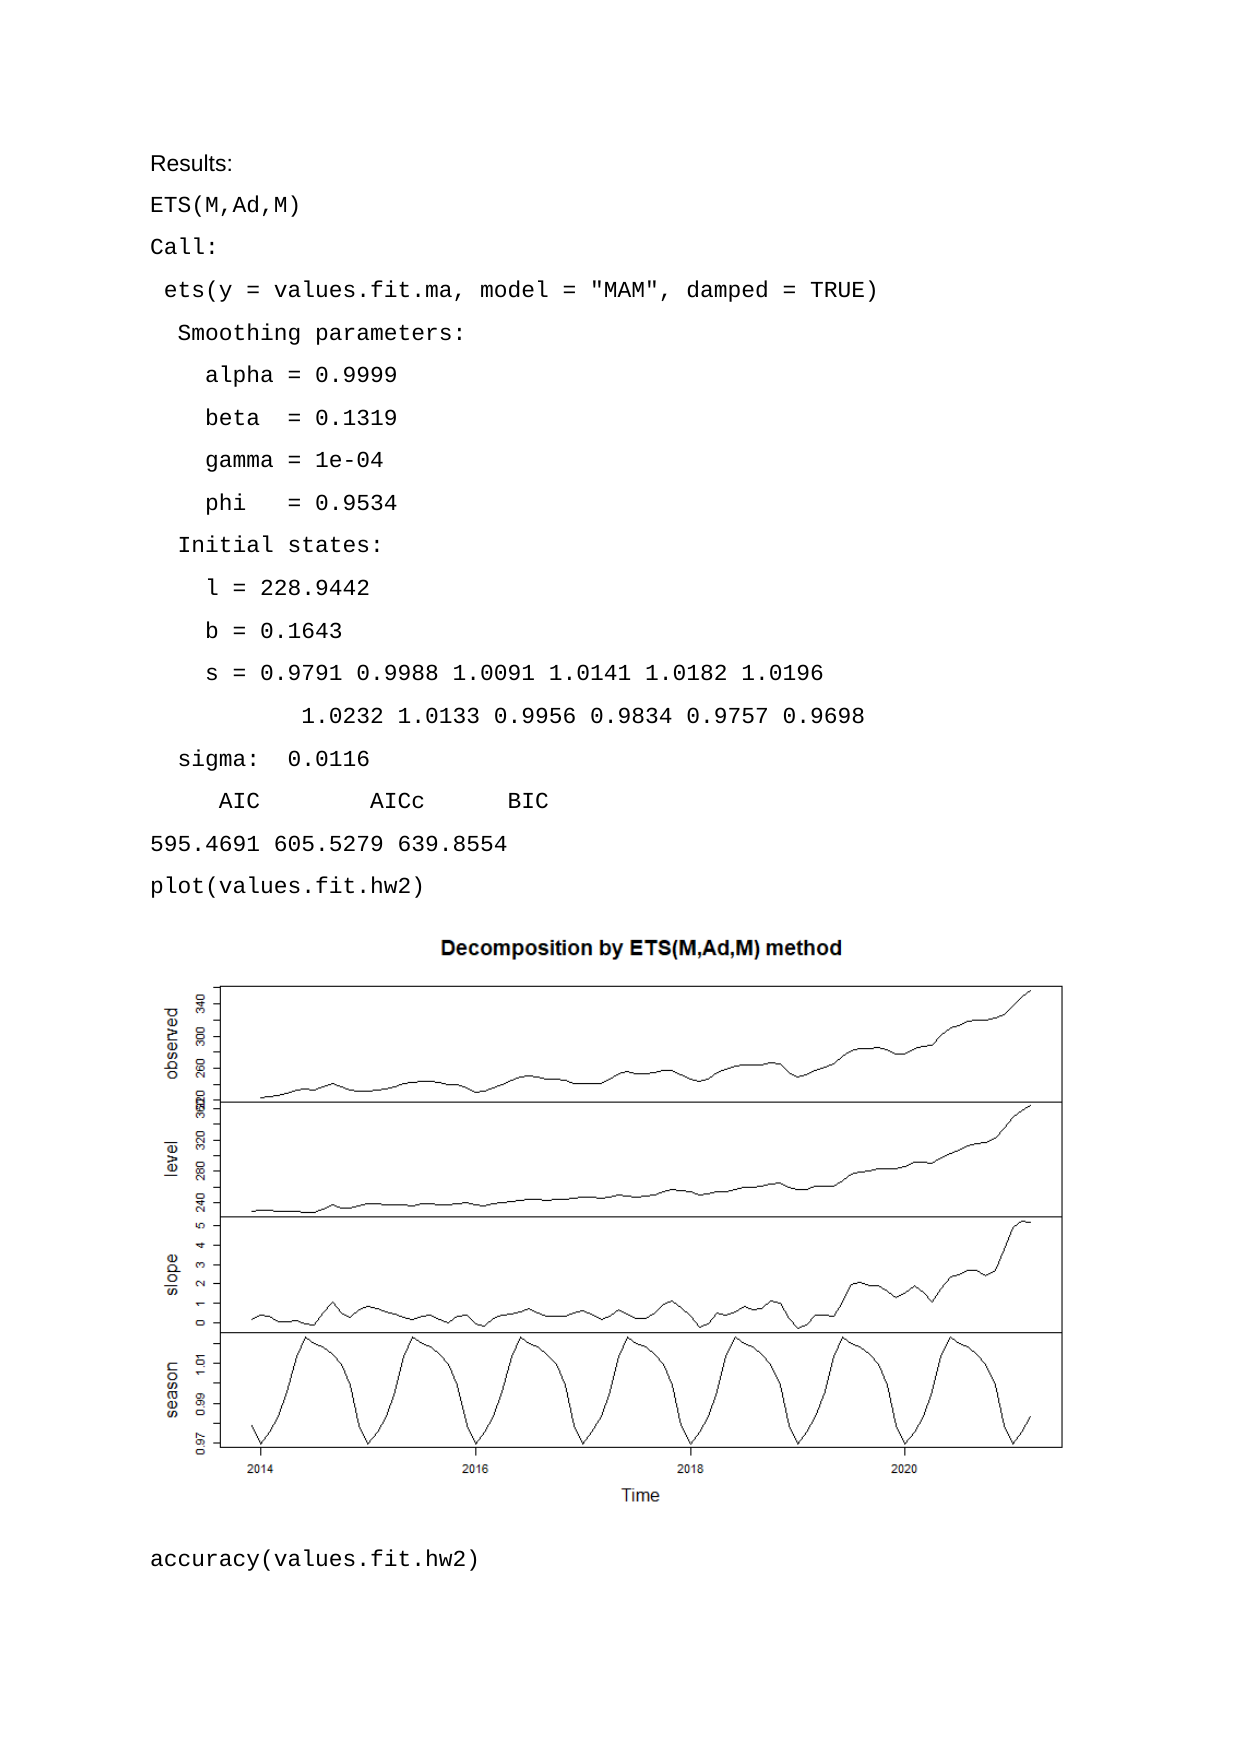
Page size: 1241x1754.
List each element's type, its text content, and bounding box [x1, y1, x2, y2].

text Initial states: [150, 534, 1090, 560]
text beta = 0.1319 [150, 406, 1090, 432]
text 1.0232 1.0133 0.9956 0.9834 0.9757 0.9698 [150, 704, 1090, 730]
text Call: [150, 236, 1090, 262]
text ets(y = values.fit.ma, model = "MAM", damped = TRUE) [150, 278, 1090, 304]
text phi = 0.9534 [150, 491, 1090, 517]
text plot(values.fit.hw2) [150, 875, 1090, 901]
text gamma = 1e-04 [150, 449, 1090, 474]
text Results: [150, 150, 1090, 176]
text AIC AICc BIC [150, 789, 1090, 815]
text s = 0.9791 0.9988 1.0091 1.0141 1.0182 1.0196 [150, 662, 1090, 688]
text sigma: 0.0116 [150, 747, 1090, 773]
text Smoothing parameters: [150, 321, 1090, 347]
text l = 228.9442 [150, 576, 1090, 602]
text accuracy(values.fit.hw2) [150, 1547, 1090, 1573]
text ETS(M,Ad,M) [150, 193, 1090, 219]
text 595.4691 605.5279 639.8554 [150, 832, 1090, 858]
text alpha = 0.9999 [150, 363, 1090, 389]
text b = 0.1643 [150, 619, 1090, 645]
